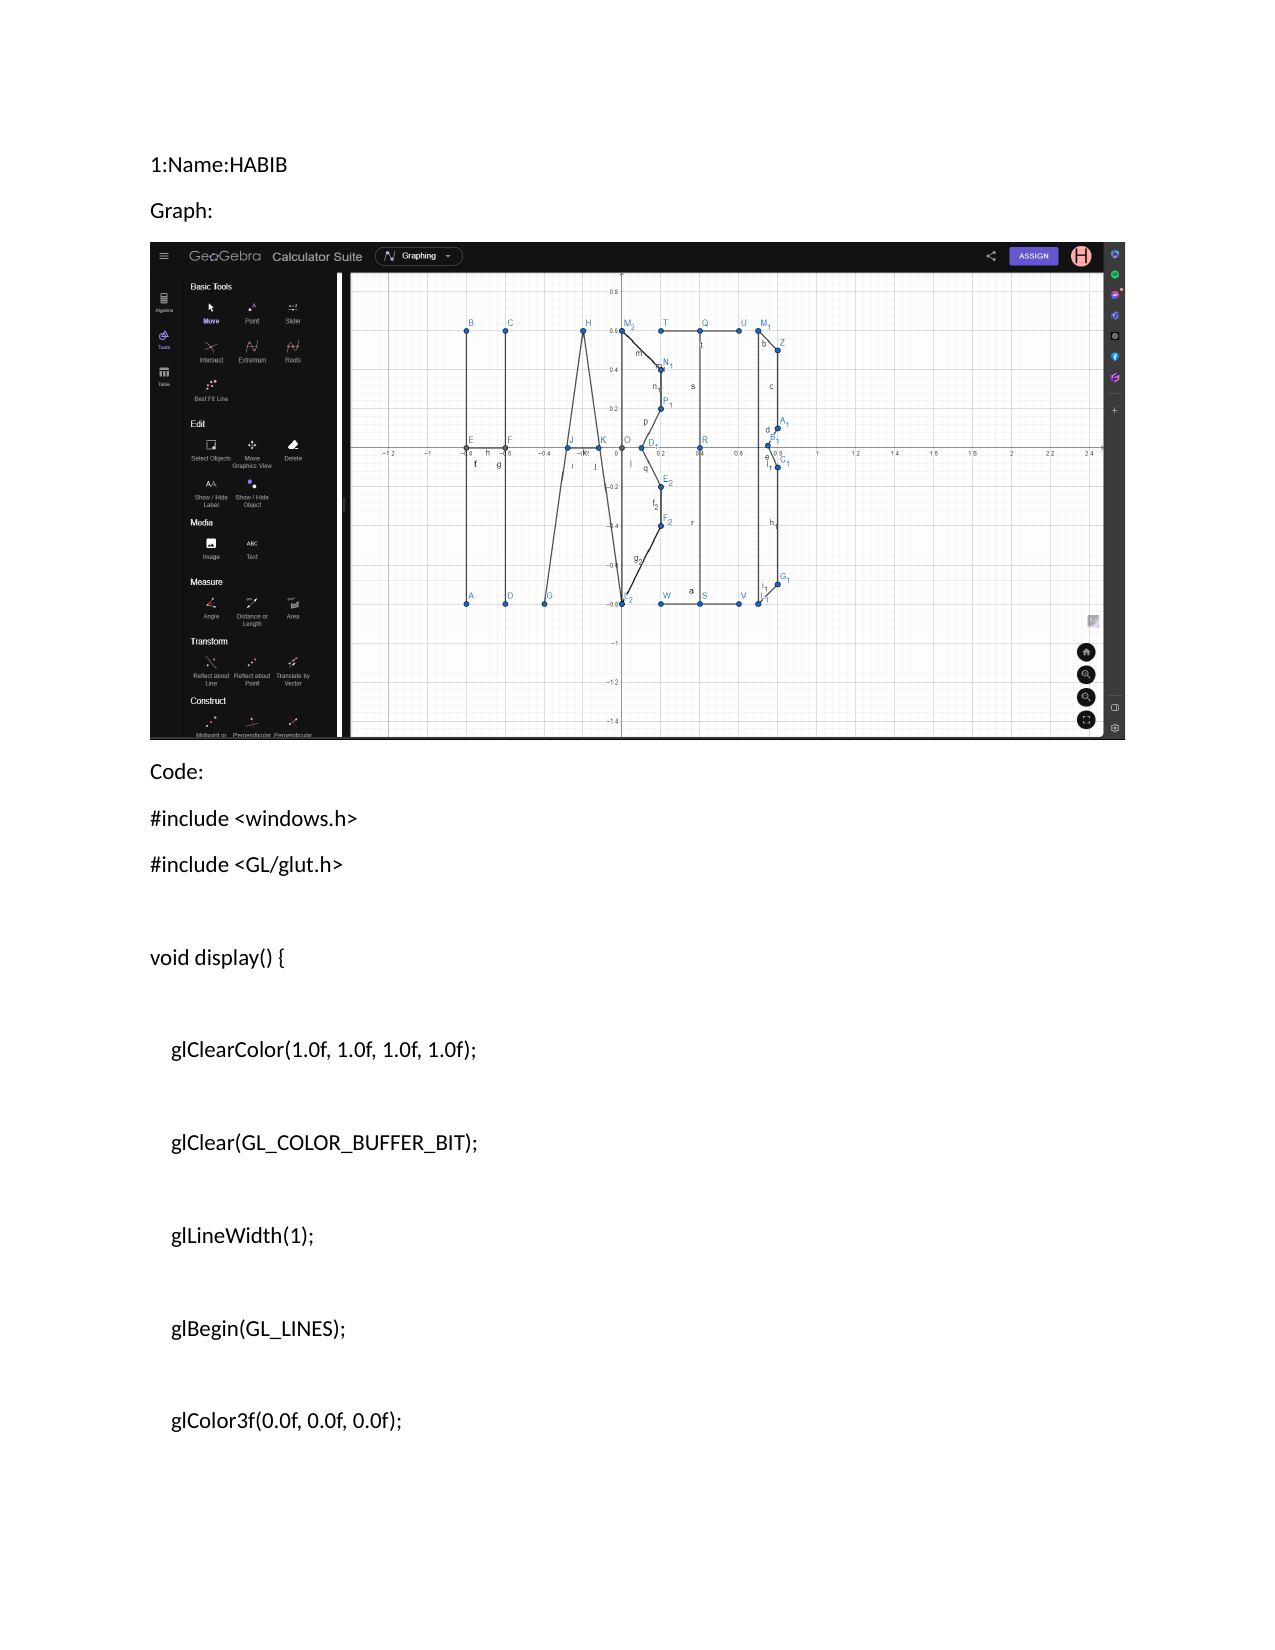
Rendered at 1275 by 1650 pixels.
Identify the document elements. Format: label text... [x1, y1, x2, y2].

text 1:Name:HABIB [150, 150, 1125, 178]
text Code: [150, 757, 1125, 786]
text void display() { [150, 943, 1125, 971]
text glClearColor(1.0f, 1.0f, 1.0f, 1.0f); [150, 1036, 1125, 1064]
text #include <GL/glut.h> [150, 850, 1125, 878]
text #include <windows.h> [150, 804, 1125, 832]
text Graph: [150, 196, 1125, 224]
text glColor3f(0.0f, 0.0f, 0.0f); [150, 1406, 1125, 1434]
text glClear(GL_COLOR_BUFFER_BIT); [150, 1128, 1125, 1156]
text glBegin(GL_LINES); [150, 1314, 1125, 1342]
text glLineWidth(1); [150, 1221, 1125, 1249]
